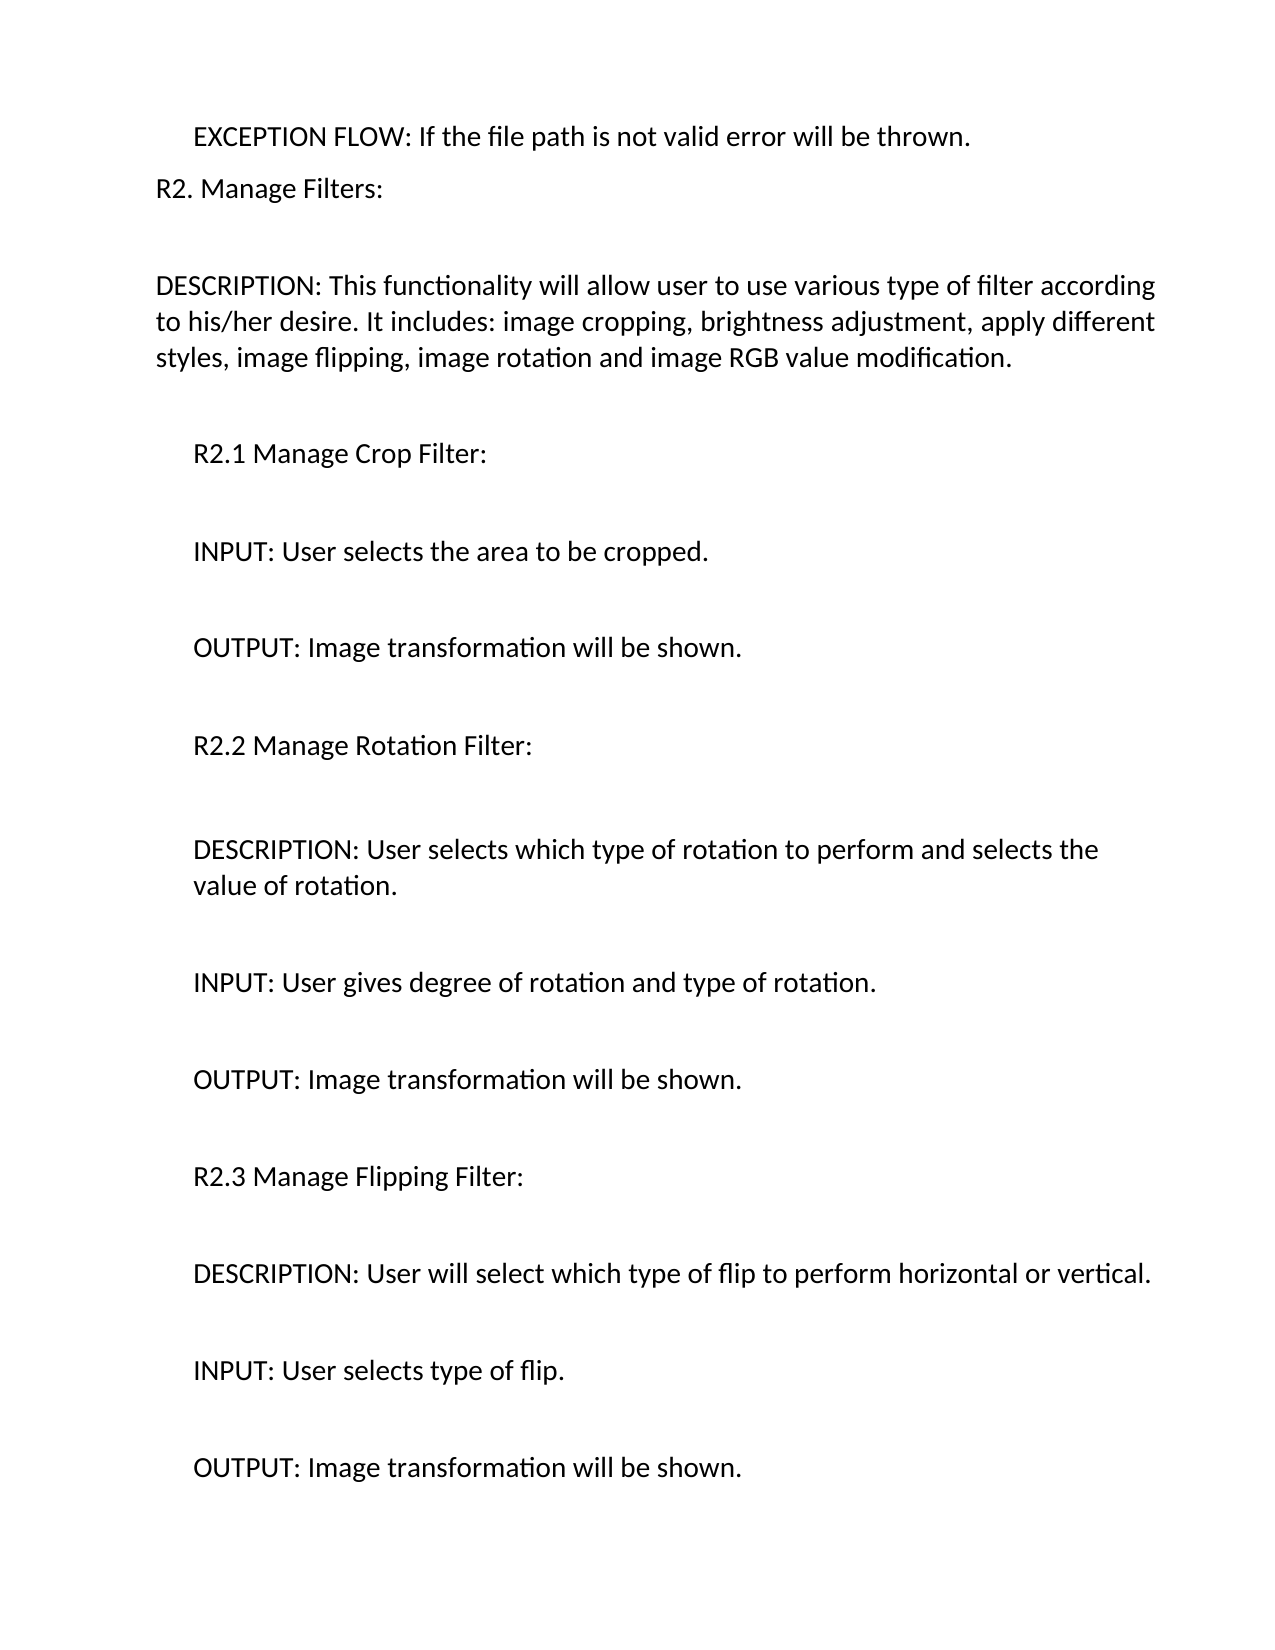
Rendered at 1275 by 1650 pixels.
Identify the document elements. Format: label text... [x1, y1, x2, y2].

text EXCEPTION FLOW: If the file path is not valid error will be thrown. [156, 118, 1157, 154]
text DESCRIPTION: This functionality will allow user to use various type of filter according to his/her desire. It includes: image cropping, brightness adjustment, apply different styles, image flipping, image rotation and image RGB value modification. [156, 267, 1157, 374]
text R2.3 Manage Flipping Filter: [156, 1158, 1157, 1193]
text OUTPUT: Image transformation will be shown. [156, 629, 1157, 665]
text INPUT: User selects type of flip. [156, 1352, 1157, 1387]
text DESCRIPTION: User will select which type of flip to perform horizontal or vertical. [193, 1255, 1157, 1290]
text R2.1 Manage Crop Filter: [156, 436, 1157, 471]
text DESCRIPTION: User selects which type of rotation to perform and selects the value of rotation. [193, 831, 1157, 902]
text INPUT: User selects the area to be cropped. [156, 533, 1157, 568]
text OUTPUT: Image transformation will be shown. [156, 1449, 1157, 1484]
text R2. Manage Filters: [156, 170, 1157, 206]
text R2.2 Manage Rotation Filter: [156, 727, 1157, 762]
text INPUT: User gives degree of rotation and type of rotation. [193, 964, 1157, 999]
text OUTPUT: Image transformation will be shown. [193, 1061, 1157, 1096]
